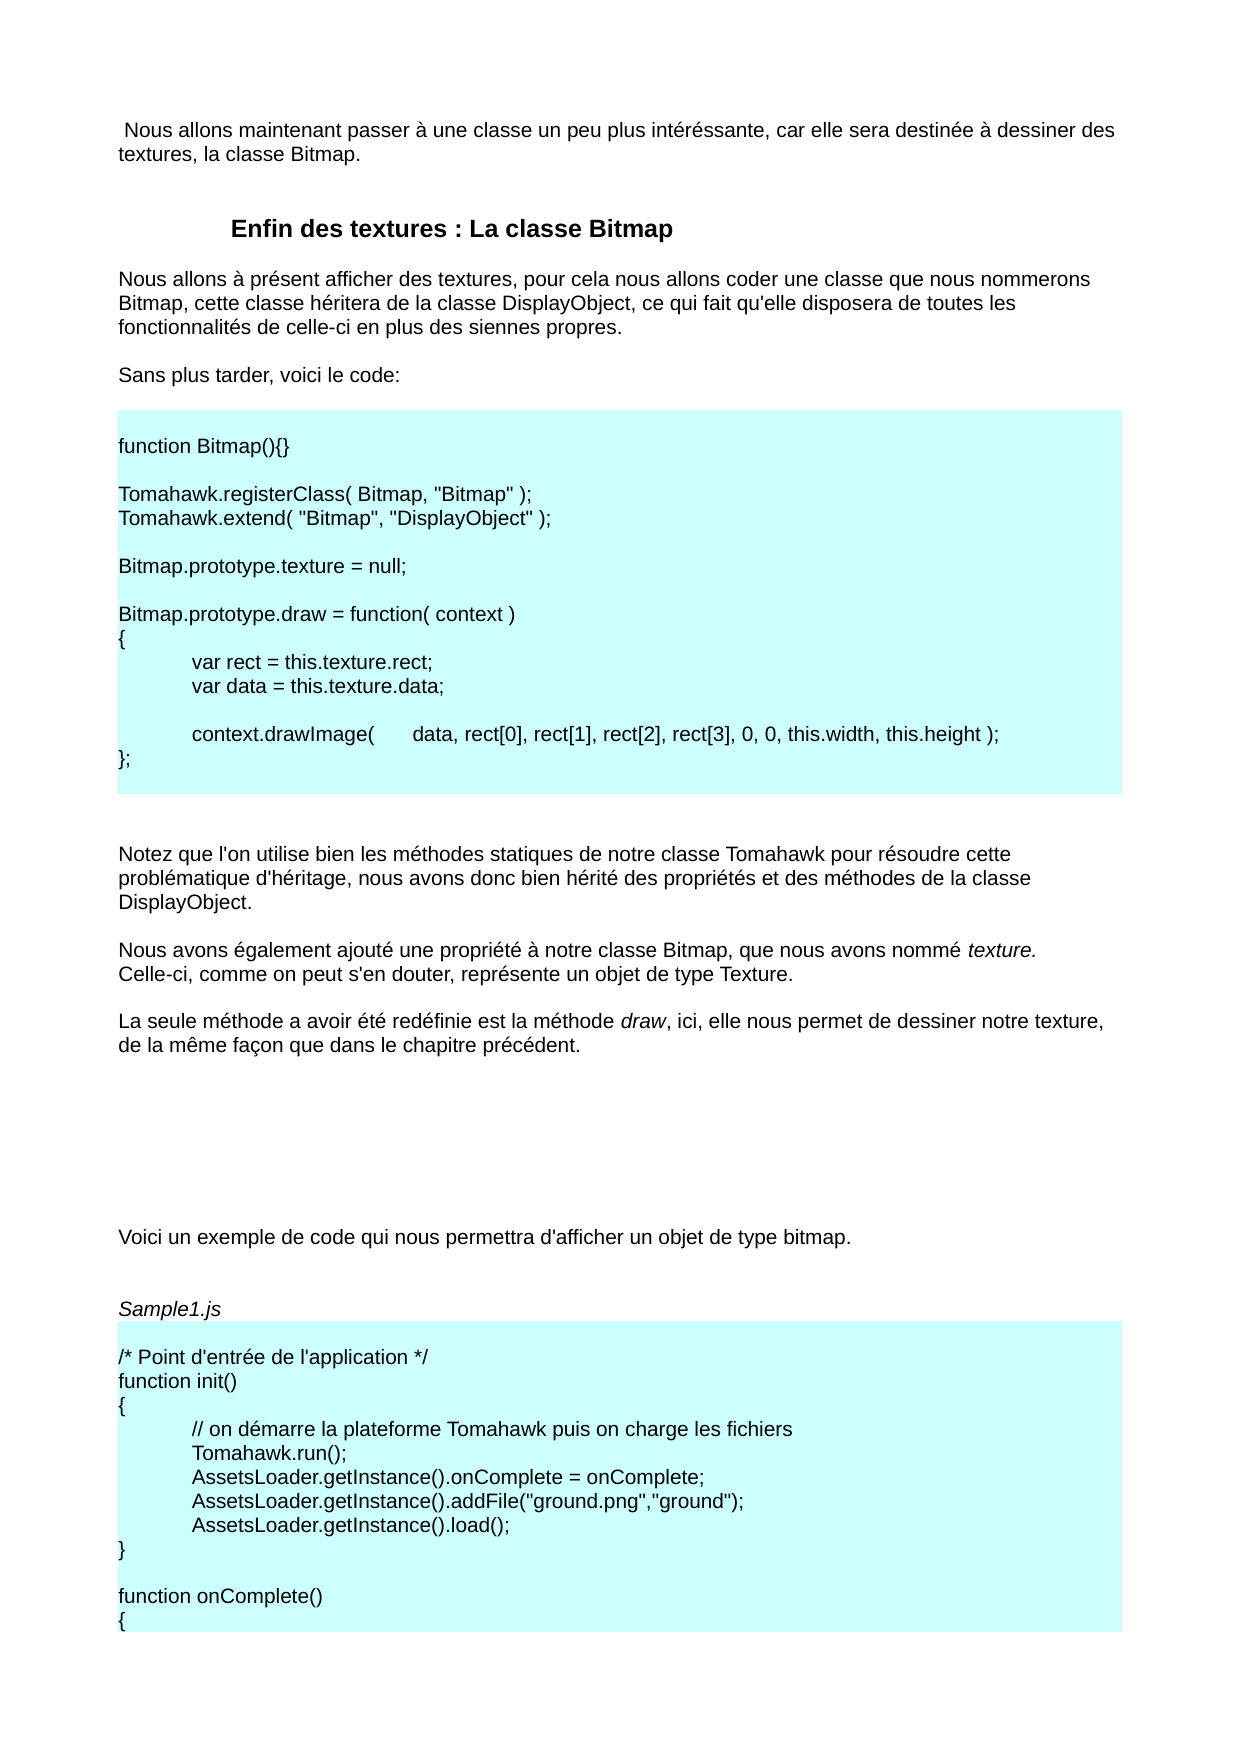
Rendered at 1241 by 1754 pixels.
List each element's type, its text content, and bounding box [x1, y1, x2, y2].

text { [118, 1393, 1122, 1417]
text Tomahawk.registerClass( Bitmap, "Bitmap" ); [118, 482, 1122, 506]
text AssetsLoader.getInstance().addFile("ground.png","ground"); [118, 1488, 1122, 1512]
text { [118, 1608, 1122, 1632]
text var rect = this.texture.rect; [118, 650, 1122, 674]
text Tomahawk.run(); [118, 1441, 1122, 1464]
text Sample1.js [118, 1297, 1122, 1321]
text { [118, 626, 1122, 650]
text /* Point d'entrée de l'application */ [118, 1345, 1122, 1369]
text var data = this.texture.data; [118, 674, 1122, 698]
text Bitmap.prototype.texture = null; [118, 554, 1122, 578]
text } [118, 1536, 1122, 1560]
text function onComplete() [118, 1584, 1122, 1608]
list Enfin des textures : La classe Bitmap [193, 214, 1122, 243]
text Bitmap.prototype.draw = function( context ) [118, 602, 1122, 626]
text Tomahawk.extend( "Bitmap", "DisplayObject" ); [118, 506, 1122, 530]
text Nous avons également ajouté une propriété à notre classe Bitmap, que nous avons nommé texture. [118, 937, 1122, 961]
text Voici un exemple de code qui nous permettra d'afficher un objet de type bitmap. [118, 1225, 1122, 1249]
text AssetsLoader.getInstance().onComplete = onComplete; [118, 1464, 1122, 1488]
text Celle-ci, comme on peut s'en douter, représente un objet de type Texture. [118, 961, 1122, 985]
text function init() [118, 1369, 1122, 1393]
text Nous allons maintenant passer à une classe un peu plus intéréssante, car elle sera destinée à dessiner des textures, la classe Bitmap. [118, 118, 1122, 166]
text function Bitmap(){} [118, 434, 1122, 458]
text La seule méthode a avoir été redéfinie est la méthode draw, ici, elle nous permet de dessiner notre texture, de la même façon que dans le chapitre précédent. [118, 1009, 1122, 1057]
text AssetsLoader.getInstance().load(); [118, 1512, 1122, 1536]
text context.drawImage( data, rect[0], rect[1], rect[2], rect[3], 0, 0, this.width, this.height ); [118, 722, 1122, 746]
text Notez que l'on utilise bien les méthodes statiques de notre classe Tomahawk pour résoudre cette problématique d'héritage, nous avons donc bien hérité des propriétés et des méthodes de la classe DisplayObject. [118, 842, 1122, 913]
text }; [118, 746, 1122, 770]
text Nous allons à présent afficher des textures, pour cela nous allons coder une classe que nous nommerons Bitmap, cette classe héritera de la classe DisplayObject, ce qui fait qu'elle disposera de toutes les fonctionnalités de celle-ci en plus des siennes propres. [118, 267, 1122, 338]
text // on démarre la plateforme Tomahawk puis on charge les fichiers [118, 1417, 1122, 1441]
text Sans plus tarder, voici le code: [118, 362, 1122, 386]
